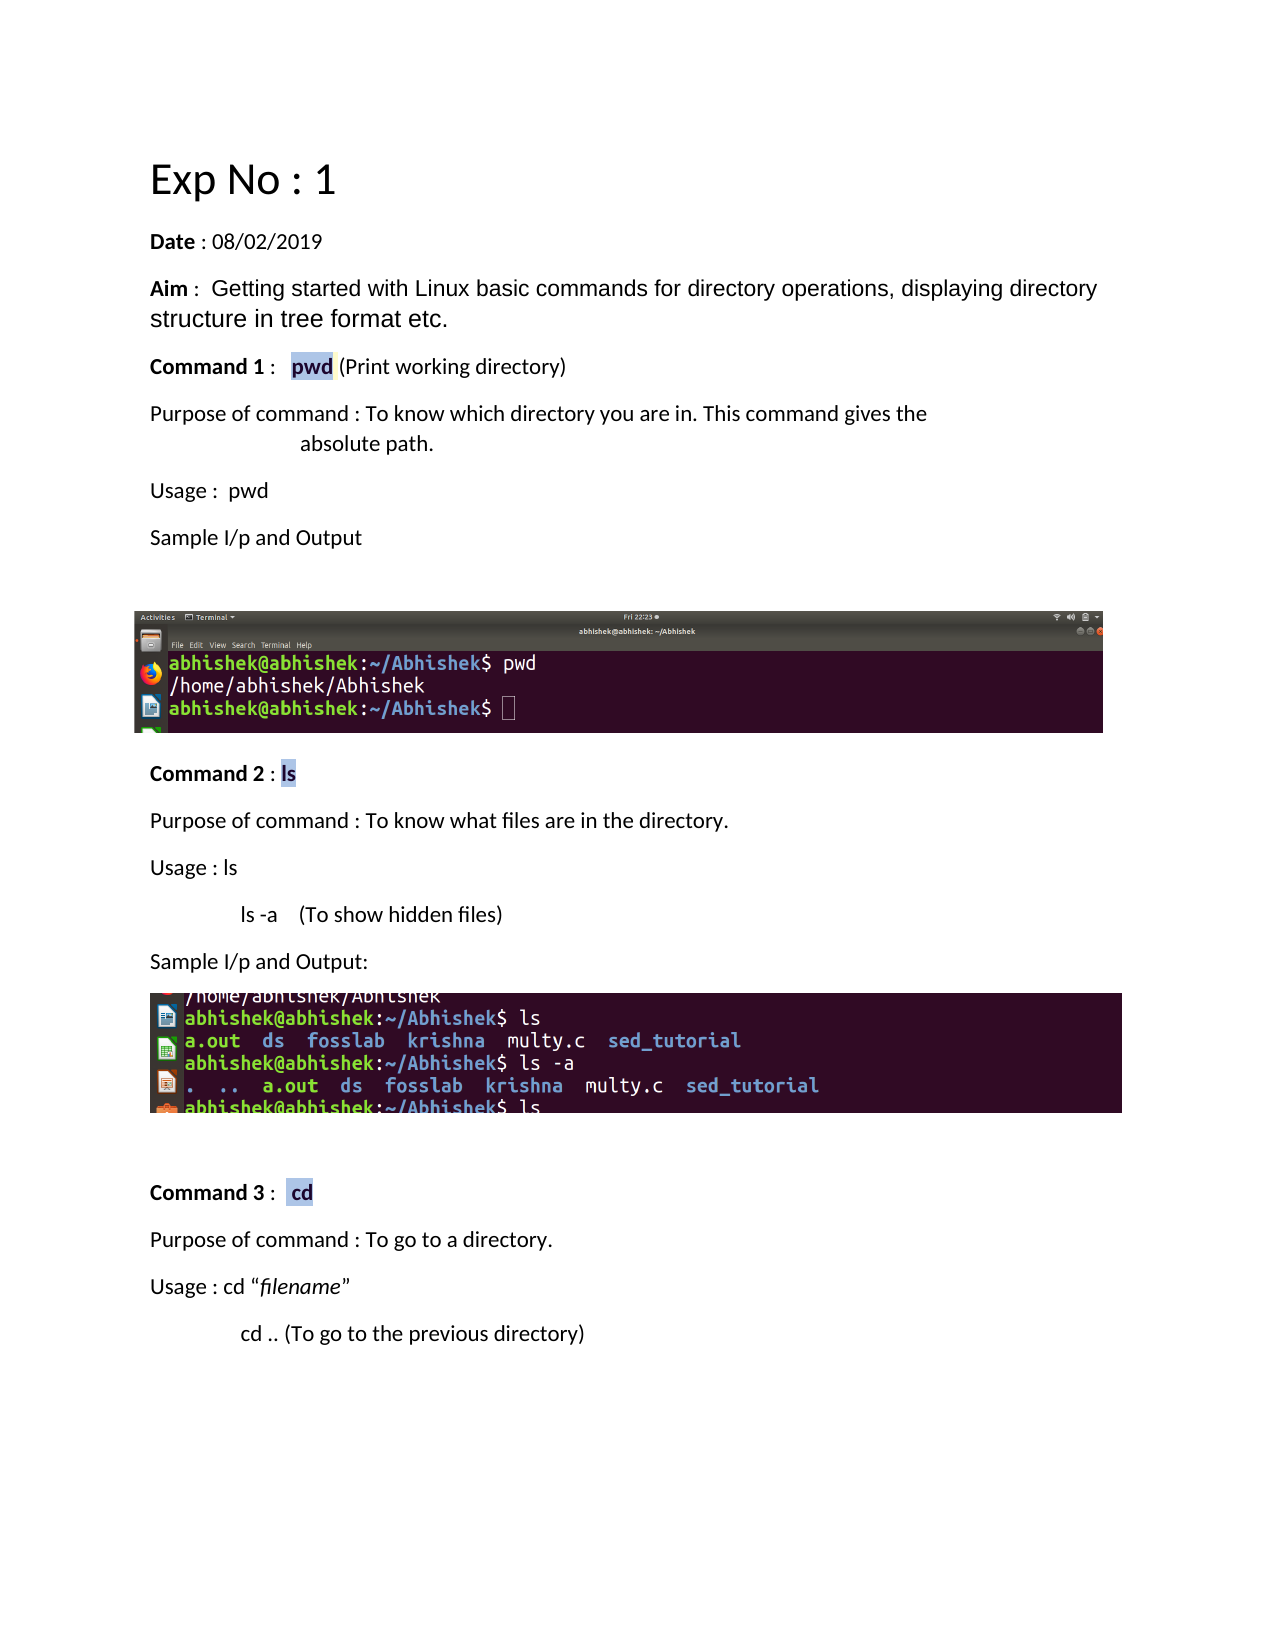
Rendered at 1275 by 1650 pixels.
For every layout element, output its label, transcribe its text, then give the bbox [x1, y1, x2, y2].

text Purpose of command : To go to a directory. [150, 1225, 1125, 1253]
text Date : 08/02/2019 [150, 227, 1125, 255]
text Aim : Getting started with Linux basic commands for directory operations, displaying directory structure in tree format etc. [150, 274, 1125, 333]
text Purpose of command : To know which directory you are in. This command gives the absolute path. [150, 399, 1125, 457]
text Command 1 : pwd (Print working directory) [150, 352, 1125, 380]
text cd .. (To go to the previous directory) [150, 1319, 1125, 1347]
text Usage : cd “filename” [150, 1272, 1125, 1300]
text Sample I/p and Output: [150, 947, 1125, 975]
text Command 3 : cd [150, 1178, 1125, 1206]
text Exp No : 1 [150, 150, 1125, 206]
text Usage : pwd [150, 476, 1125, 504]
text Sample I/p and Output [150, 523, 1125, 551]
text Command 2 : ls [150, 616, 1125, 787]
picture [150, 993, 1122, 1113]
picture [134, 611, 1107, 735]
text Purpose of command : To know what files are in the directory. [150, 806, 1125, 834]
text Usage : ls [150, 853, 1125, 881]
text ls -a (To show hidden files) [150, 900, 1125, 928]
